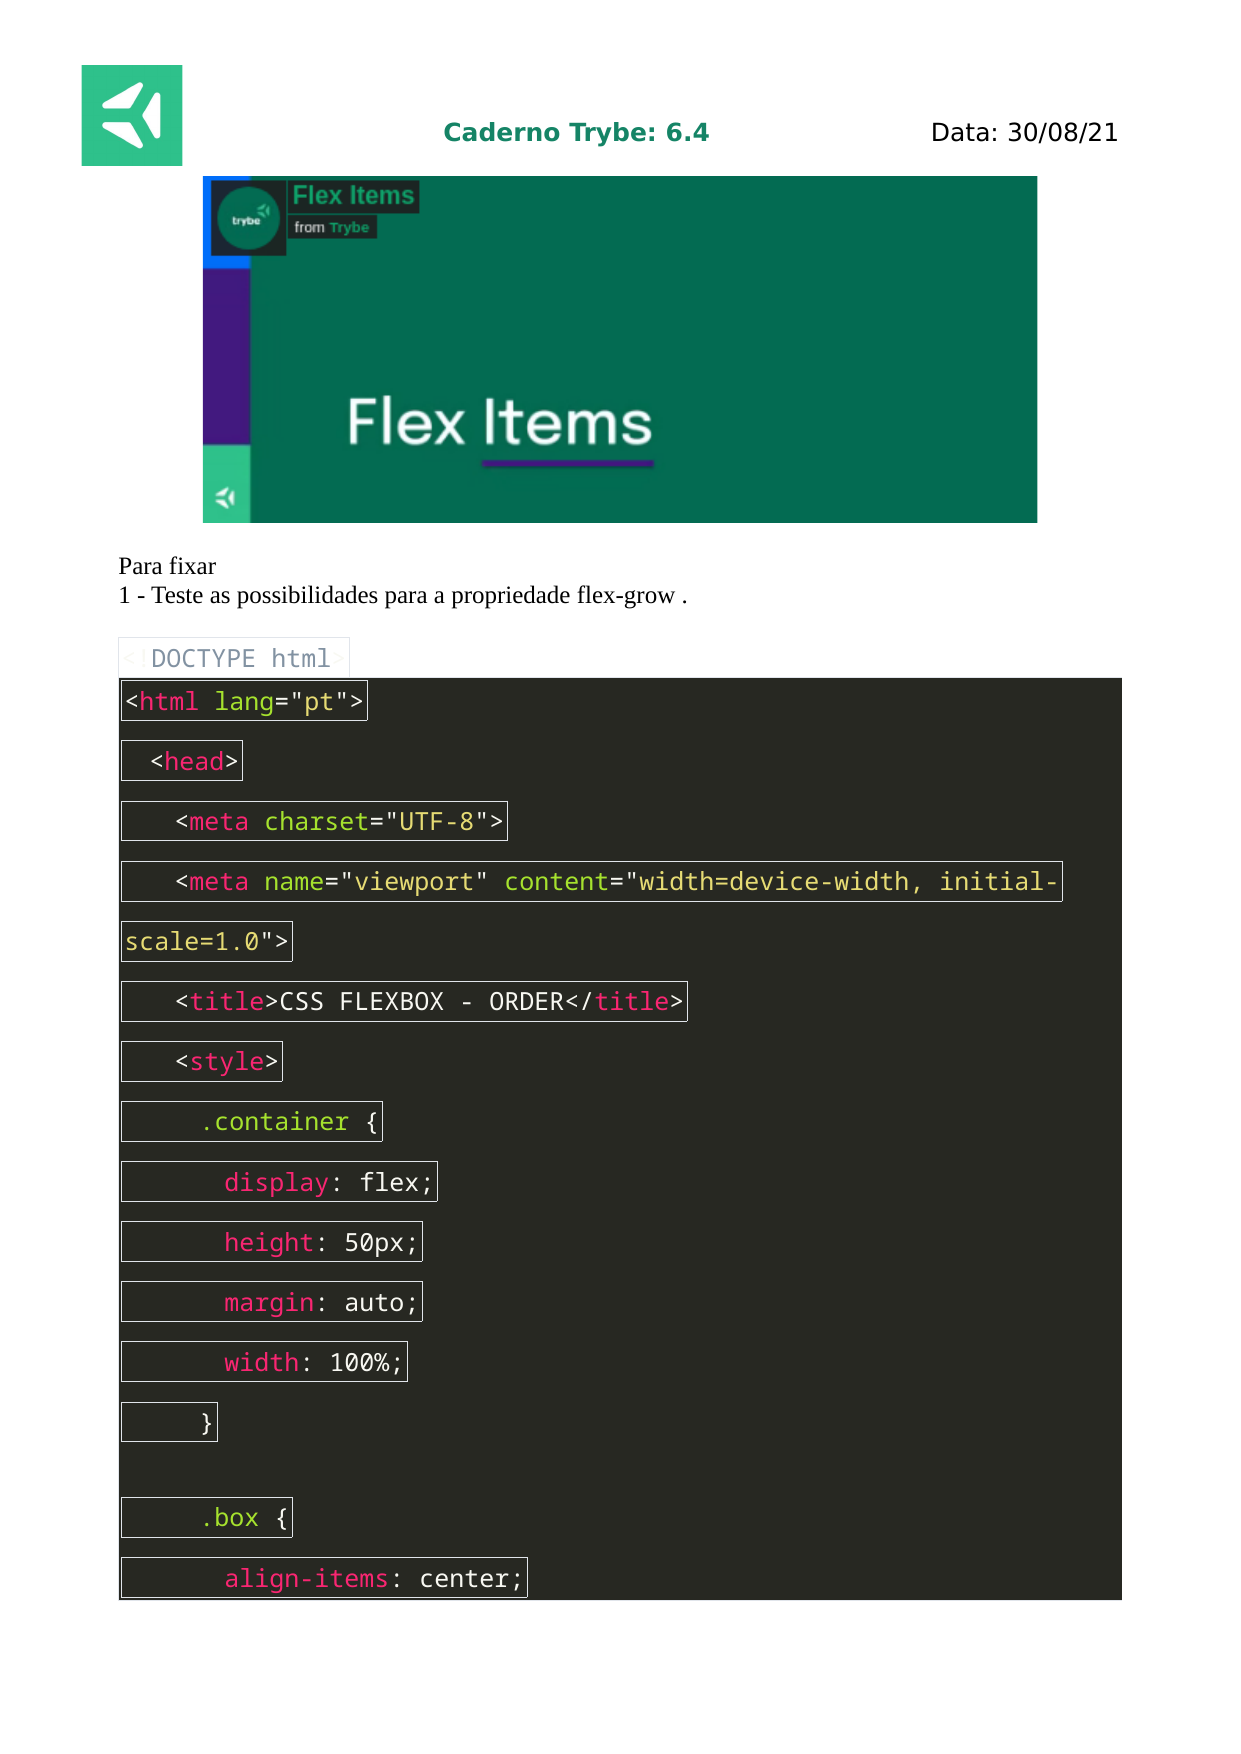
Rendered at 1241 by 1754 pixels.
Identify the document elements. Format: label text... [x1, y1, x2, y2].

text <title>CSS FLEXBOX - ORDER</title> [119, 978, 1122, 1021]
text <!DOCTYPE html> [119, 638, 349, 677]
text display: flex; [119, 1158, 1122, 1201]
text .container { [119, 1098, 1122, 1141]
text <head> [119, 737, 1122, 781]
picture [202, 176, 1038, 523]
text <meta charset="UTF-8"> [119, 797, 1122, 841]
text .box { [119, 1494, 1122, 1537]
text width: 100%; [119, 1338, 1122, 1382]
text <style> [119, 1038, 1122, 1081]
text 1 - Teste as possibilidades para a propriedade flex-grow . [118, 580, 1122, 608]
text align-items: center; [119, 1554, 1122, 1600]
text <meta name="viewport" content="width=device-width, initial-scale=1.0"> [119, 858, 1122, 961]
text height: 50px; [119, 1218, 1122, 1261]
text } [119, 1398, 1122, 1442]
text [350, 637, 1122, 677]
text <html lang="pt"> [119, 678, 1122, 720]
text margin: auto; [119, 1278, 1122, 1321]
picture [81, 65, 183, 166]
text Para fixar [118, 551, 1122, 580]
